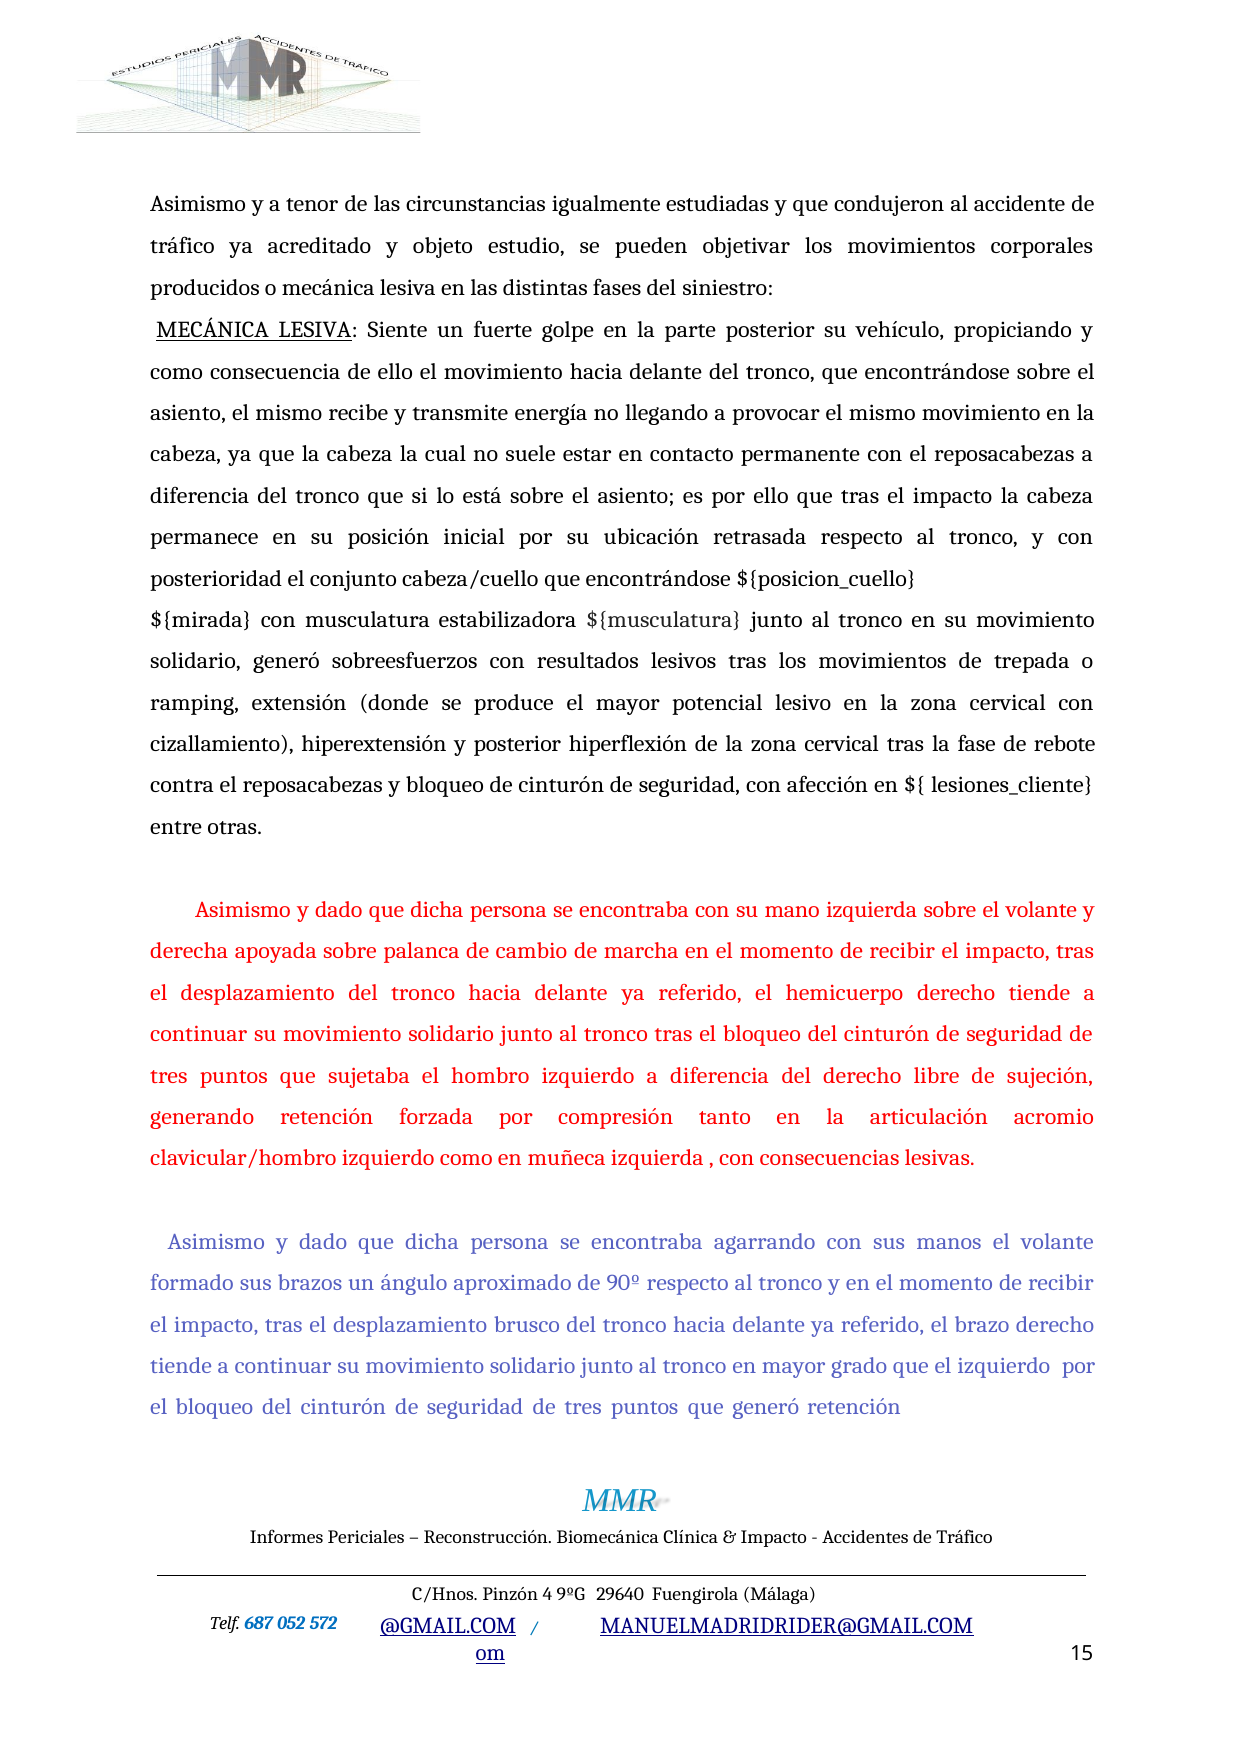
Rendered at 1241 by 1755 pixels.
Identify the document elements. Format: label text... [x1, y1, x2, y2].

text ${mirada} con musculatura estabilizadora ${musculatura} junto al tronco en su movimiento solidario, generó sobreesfuerzos con resultados lesivos tras los movimientos de trepada o ramping, extensión (donde se produce el mayor potencial lesivo en la zona cervical con cizallamiento), hiperextensión y posterior hiperflexión de la zona cervical tras la fase de rebote contra el reposacabezas y bloqueo de cinturón de seguridad, con afección en ${ lesiones_cliente} entre otras. [150, 607, 1095, 840]
text Asimismo y dado que dicha persona se encontraba con su mano izquierda sobre el volante y derecha apoyada sobre palanca de cambio de marcha en el momento de recibir el impacto, tras el desplazamiento del tronco hacia delante ya referido, el hemicuerpo derecho tiende a continuar su movimiento solidario junto al tronco tras el bloqueo del cinturón de seguridad de tres puntos que sujetaba el hombro izquierdo a diferencia del derecho libre de sujeción, generando retención forzada por compresión tanto en la articulación acromio clavicular/hombro izquierdo como en muñeca izquierda , con consecuencias lesivas. [150, 897, 1095, 1171]
text Asimismo y dado que dicha persona se encontraba agarrando con sus manos el volante formado sus brazos un ángulo aproximado de 90º respecto al tronco y en el momento de recibir el impacto, tras el desplazamiento brusco del tronco hacia delante ya referido, el brazo derecho tiende a continuar su movimiento solidario junto al tronco en mayor grado que el izquierdo por el bloqueo del cinturón de seguridad de tres puntos que generó retención [150, 1229, 1095, 1421]
text Asimismo y a tenor de las circunstancias igualmente estudiadas y que condujeron al accidente de tráfico ya acreditado y objeto estudio, se pueden objetivar los movimientos corporales producidos o mecánica lesiva en las distintas fases del siniestro: [150, 191, 1095, 301]
text MECÁNICA LESIVA: Siente un fuerte golpe en la parte posterior su vehículo, propiciando y como consecuencia de ello el movimiento hacia delante del tronco, que encontrándose sobre el asiento, el mismo recibe y transmite energía no llegando a provocar el mismo movimiento en la cabeza, ya que la cabeza la cual no suele estar en contacto permanente con el reposacabezas a diferencia del tronco que si lo está sobre el asiento; es por ello que tras el impacto la cabeza permanece en su posición inicial por su ubicación retrasada respecto al tronco, y con posterioridad el conjunto cabeza/cuello que encontrándose ${posicion_cuello} [150, 317, 1095, 592]
